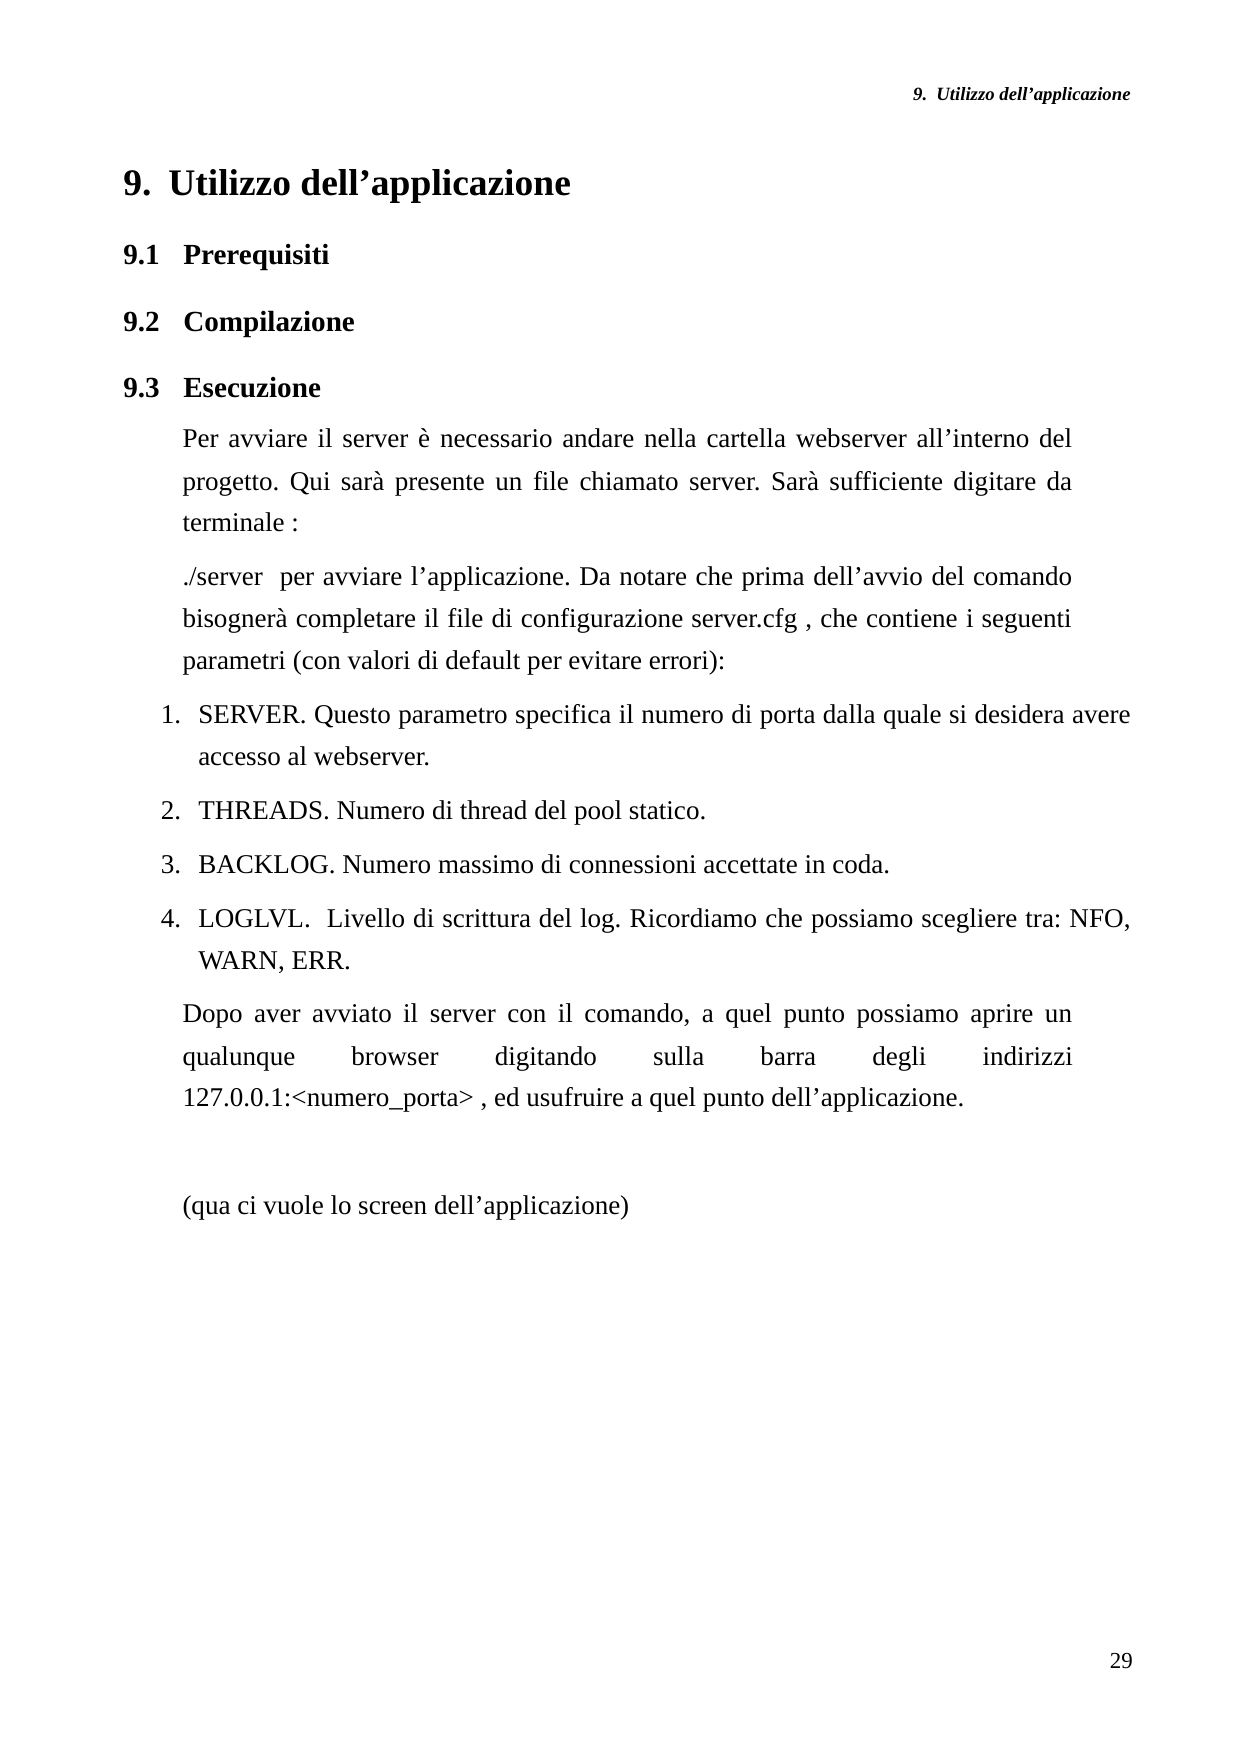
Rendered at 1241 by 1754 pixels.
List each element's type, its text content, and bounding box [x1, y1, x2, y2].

list SERVER. Questo parametro specifica il numero di porta dalla quale si desidera avere accesso al webserver. [161, 698, 1132, 771]
subtitle Prerequisiti [123, 237, 1132, 270]
text Per avviare il server è necessario andare nella cartella webserver all’interno del progetto. Qui sarà presente un file chiamato server. Sarà sufficiente digitare da terminale : [182, 423, 1073, 538]
subtitle Utilizzo dell’applicazione [123, 160, 1132, 203]
text Dopo aver avviato il server con il comando, a quel punto possiamo aprire un qualunque browser digitando sulla barra degli indirizzi 127.0.0.1:<numero_porta> , ed usufruire a quel punto dell’applicazione. [182, 998, 1073, 1113]
list THREADS. Numero di thread del pool statico. [161, 794, 1132, 825]
text ./server per avviare l’applicazione. Da notare che prima dell’avvio del comando bisognerà completare il file di configurazione server.cfg , che contiene i seguenti parametri (con valori di default per evitare errori): [182, 560, 1073, 676]
list LOGLVL. Livello di scrittura del log. Ricordiamo che possiamo scegliere tra: NFO, WARN, ERR. [161, 902, 1132, 975]
subtitle Compilazione [123, 304, 1132, 337]
subtitle Esecuzione [123, 371, 1132, 404]
list BACKLOG. Numero massimo di connessioni accettate in coda. [161, 848, 1132, 879]
text (qua ci vuole lo screen dell’applicazione) [182, 1189, 1073, 1220]
